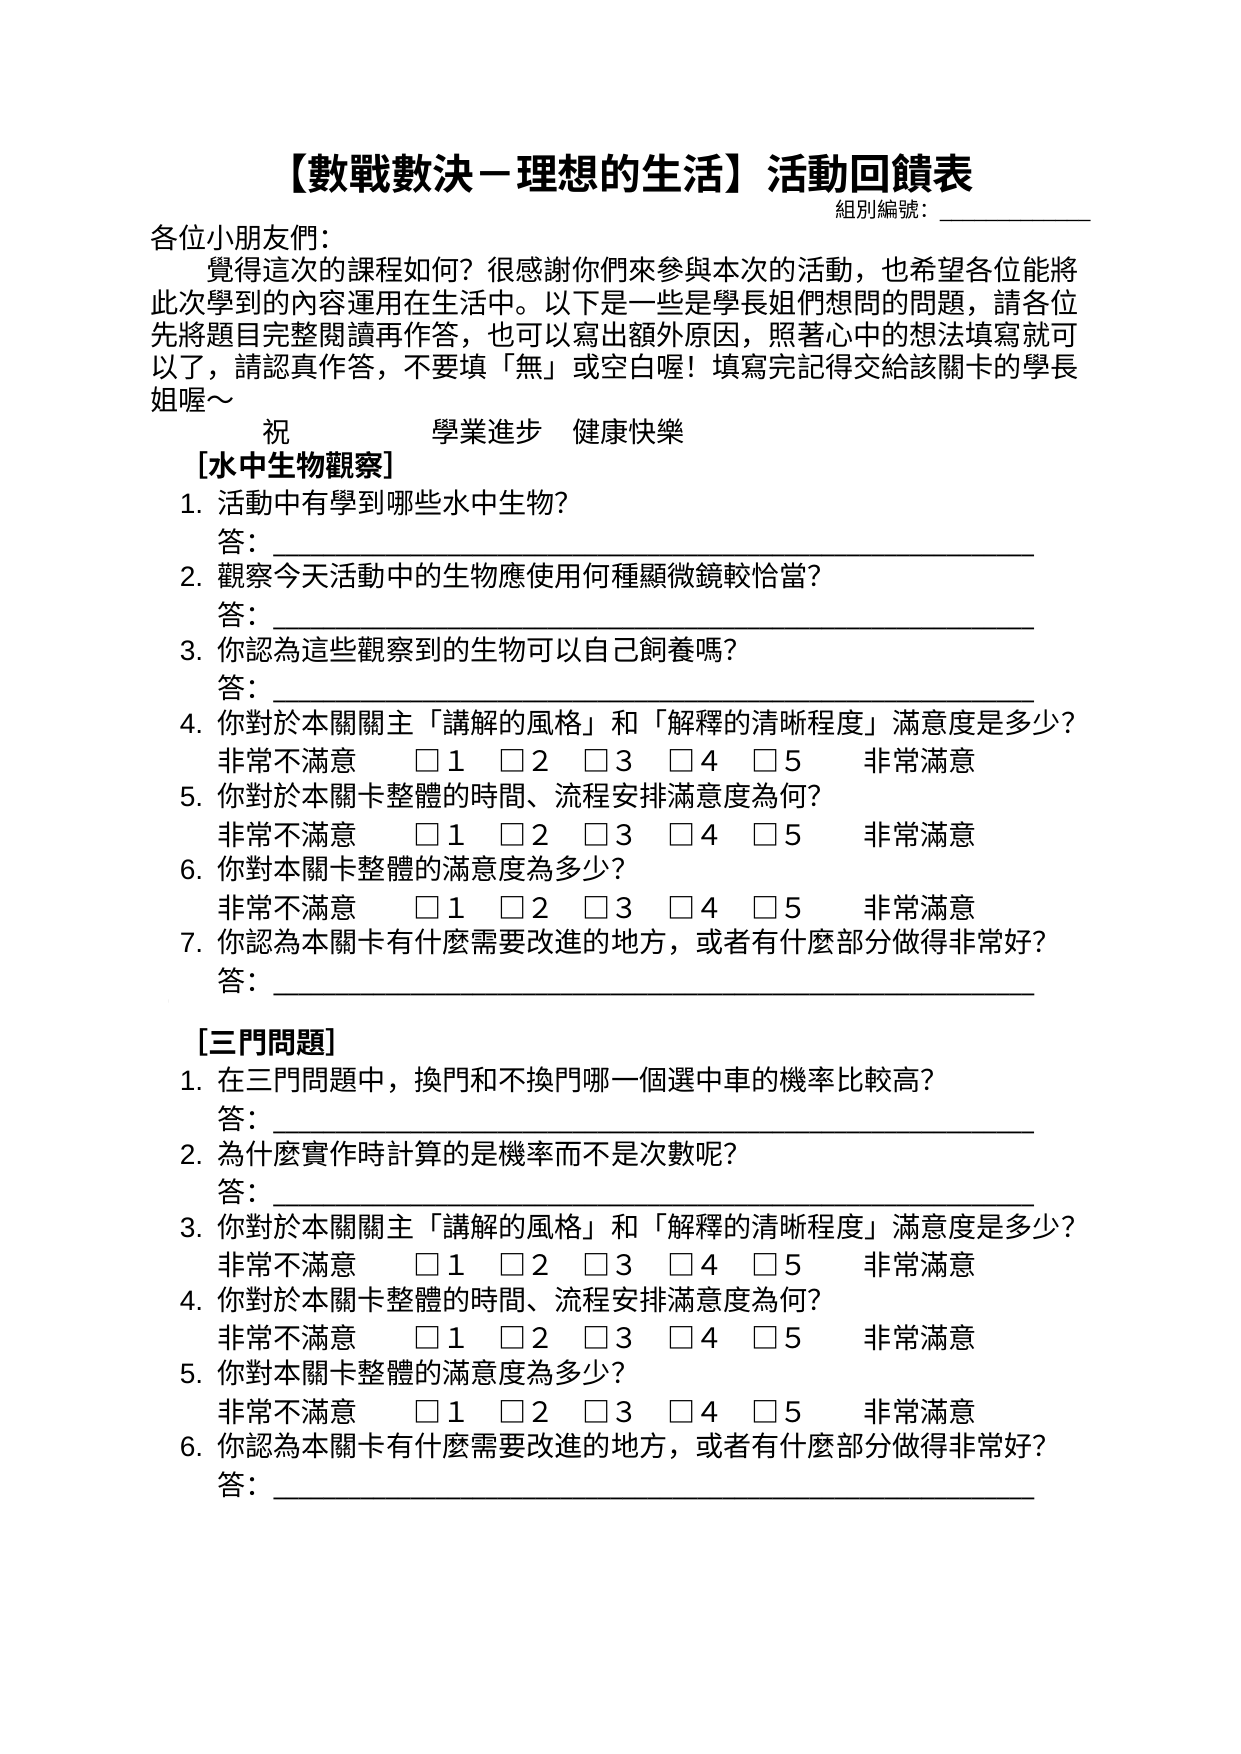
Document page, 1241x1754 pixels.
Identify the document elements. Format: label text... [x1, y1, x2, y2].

text 答：_____________________________________________________________ [217, 666, 1090, 707]
text 非常不滿意 □１ □２ □３ □４ □５ 非常滿意 [217, 1243, 1090, 1284]
list 活動中有學到哪些水中生物？ [179, 487, 1090, 519]
text 答：_____________________________________________________________ [217, 1097, 1090, 1138]
text 祝 學業進步 健康快樂 [150, 416, 1090, 449]
text 非常不滿意 □１ □２ □３ □４ □５ 非常滿意 [217, 1316, 1090, 1357]
text 非常不滿意 □１ □２ □３ □４ □５ 非常滿意 [217, 812, 1090, 853]
text 非常不滿意 □１ □２ □３ □４ □５ 非常滿意 [217, 739, 1090, 780]
text 各位小朋友們： [150, 222, 1090, 254]
list 為什麼實作時計算的是機率而不是次數呢？ [179, 1138, 1090, 1170]
list 你認為本關卡有什麼需要改進的地方，或者有什麼部分做得非常好？ [179, 926, 1090, 959]
text 非常不滿意 □１ □２ □３ □４ □５ 非常滿意 [217, 886, 1090, 926]
text 答：_____________________________________________________________ [217, 519, 1090, 560]
text 答：_____________________________________________________________ [217, 959, 1090, 999]
text 組別編號：_____________ [150, 198, 1090, 222]
text ［水中生物觀察］ [150, 449, 1090, 482]
list 你對於本關卡整體的時間、流程安排滿意度為何？ [179, 780, 1090, 812]
list 在三門問題中，換門和不換門哪一個選中車的機率比較高？ [179, 1064, 1090, 1097]
text 答：_____________________________________________________________ [217, 1170, 1090, 1211]
list 你認為本關卡有什麼需要改進的地方，或者有什麼部分做得非常好？ [179, 1430, 1090, 1463]
text ［三門問題］ [150, 1026, 1090, 1059]
list 你對本關卡整體的滿意度為多少？ [179, 1357, 1090, 1389]
list 你對於本關關主「講解的風格」和「解釋的清晰程度」滿意度是多少？ [179, 707, 1090, 739]
text 【數戰數決－理想的生活】活動回饋表 [150, 150, 1090, 198]
text 非常不滿意 □１ □２ □３ □４ □５ 非常滿意 [217, 1389, 1090, 1430]
list 你認為這些觀察到的生物可以自己飼養嗎？ [179, 634, 1090, 666]
text 覺得這次的課程如何？很感謝你們來參與本次的活動，也希望各位能將此次學到的內容運用在生活中。以下是一些是學長姐們想問的問題，請各位先將題目完整閱讀再作答，也可以寫出額外原因，照著心中的想法填寫就可以了，請認真作答，不要填「無」或空白喔！填寫完記得交給該關卡的學長姐喔～ [150, 254, 1090, 416]
list 你對於本關關主「講解的風格」和「解釋的清晰程度」滿意度是多少？ [179, 1211, 1090, 1243]
list 觀察今天活動中的生物應使用何種顯微鏡較恰當？ [179, 560, 1090, 593]
text 答：_____________________________________________________________ [217, 593, 1090, 634]
list 你對於本關卡整體的時間、流程安排滿意度為何？ [179, 1284, 1090, 1316]
text 答：_____________________________________________________________ [217, 1463, 1090, 1503]
list 你對本關卡整體的滿意度為多少？ [179, 853, 1090, 886]
